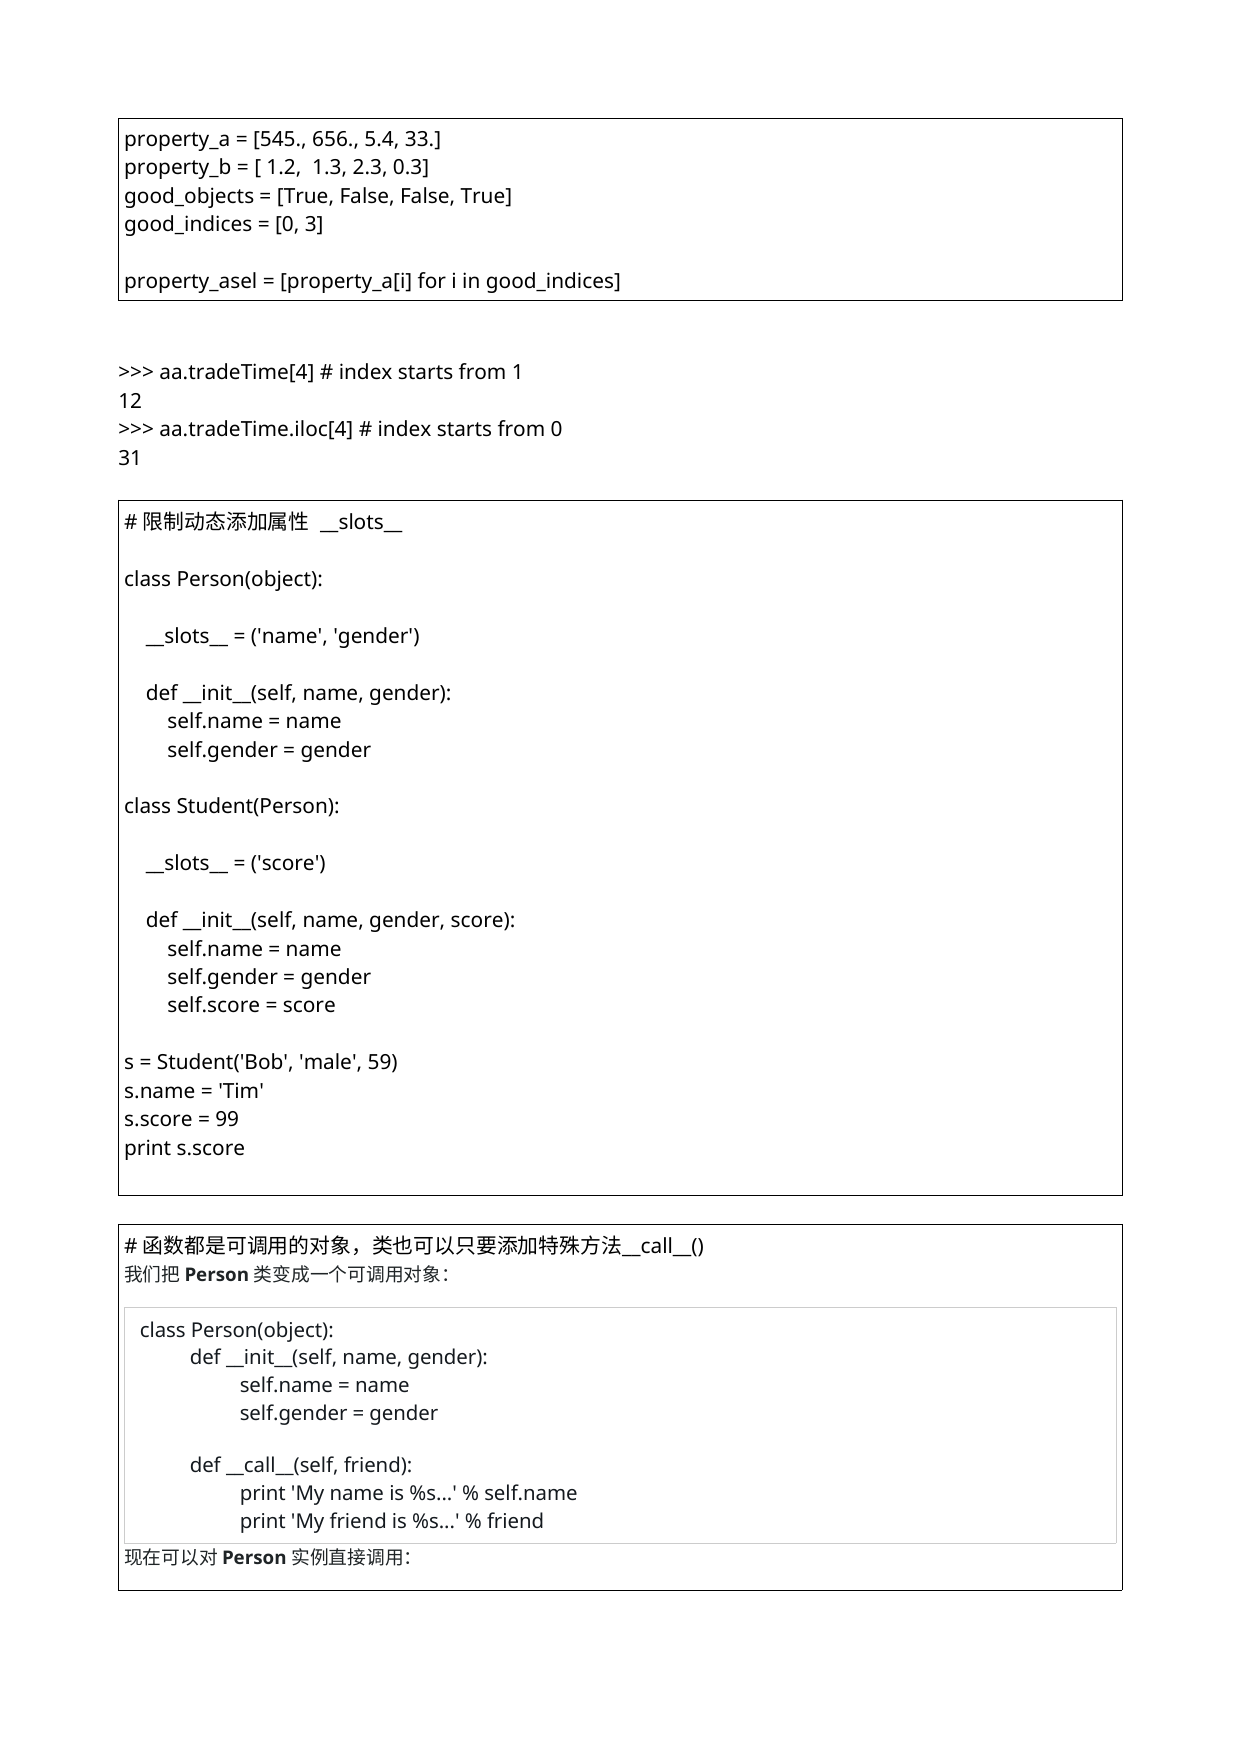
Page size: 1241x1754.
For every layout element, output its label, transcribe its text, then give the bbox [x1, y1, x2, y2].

table_header # 限制动态添加属性 __slots__ class Person(object): __slots__ = ('name', 'gender') def __init__(self, name, gender): self.name = name self.gender = gender class Student(Person): __slots__ = ('score') def __init__(self, name, gender, score): self.name = name self.gender = gender self.score = score s = Student('Bob', 'male', 59) s.name = 'Tim' s.score = 99 print s.score [119, 501, 1122, 1195]
text 31 [118, 443, 1122, 471]
text >>> aa.tradeTime[4] # index starts from 1 [118, 357, 1122, 386]
table_header property_a = [545., 656., 5.4, 33.] property_b = [ 1.2, 1.3, 2.3, 0.3] good_objects = [True, False, False, True] good_indices = [0, 3] property_asel = [property_a[i] for i in good_indices] [119, 119, 1122, 300]
text >>> aa.tradeTime.iloc[4] # index starts from 0 [118, 414, 1122, 443]
text 12 [118, 386, 1122, 414]
table_header # 函数都是可调用的对象，类也可以只要添加特殊方法__call__() 我们把 Person 类变成一个可调用对象： class Person(object): def __init__(self, name, gender): self.name = name self.gender = gender def __call__(self, friend): print 'My name is %s...' % self.name print 'My friend is %s...' % friend 现在可以对 Person 实例直接调用： [119, 1225, 1122, 1590]
